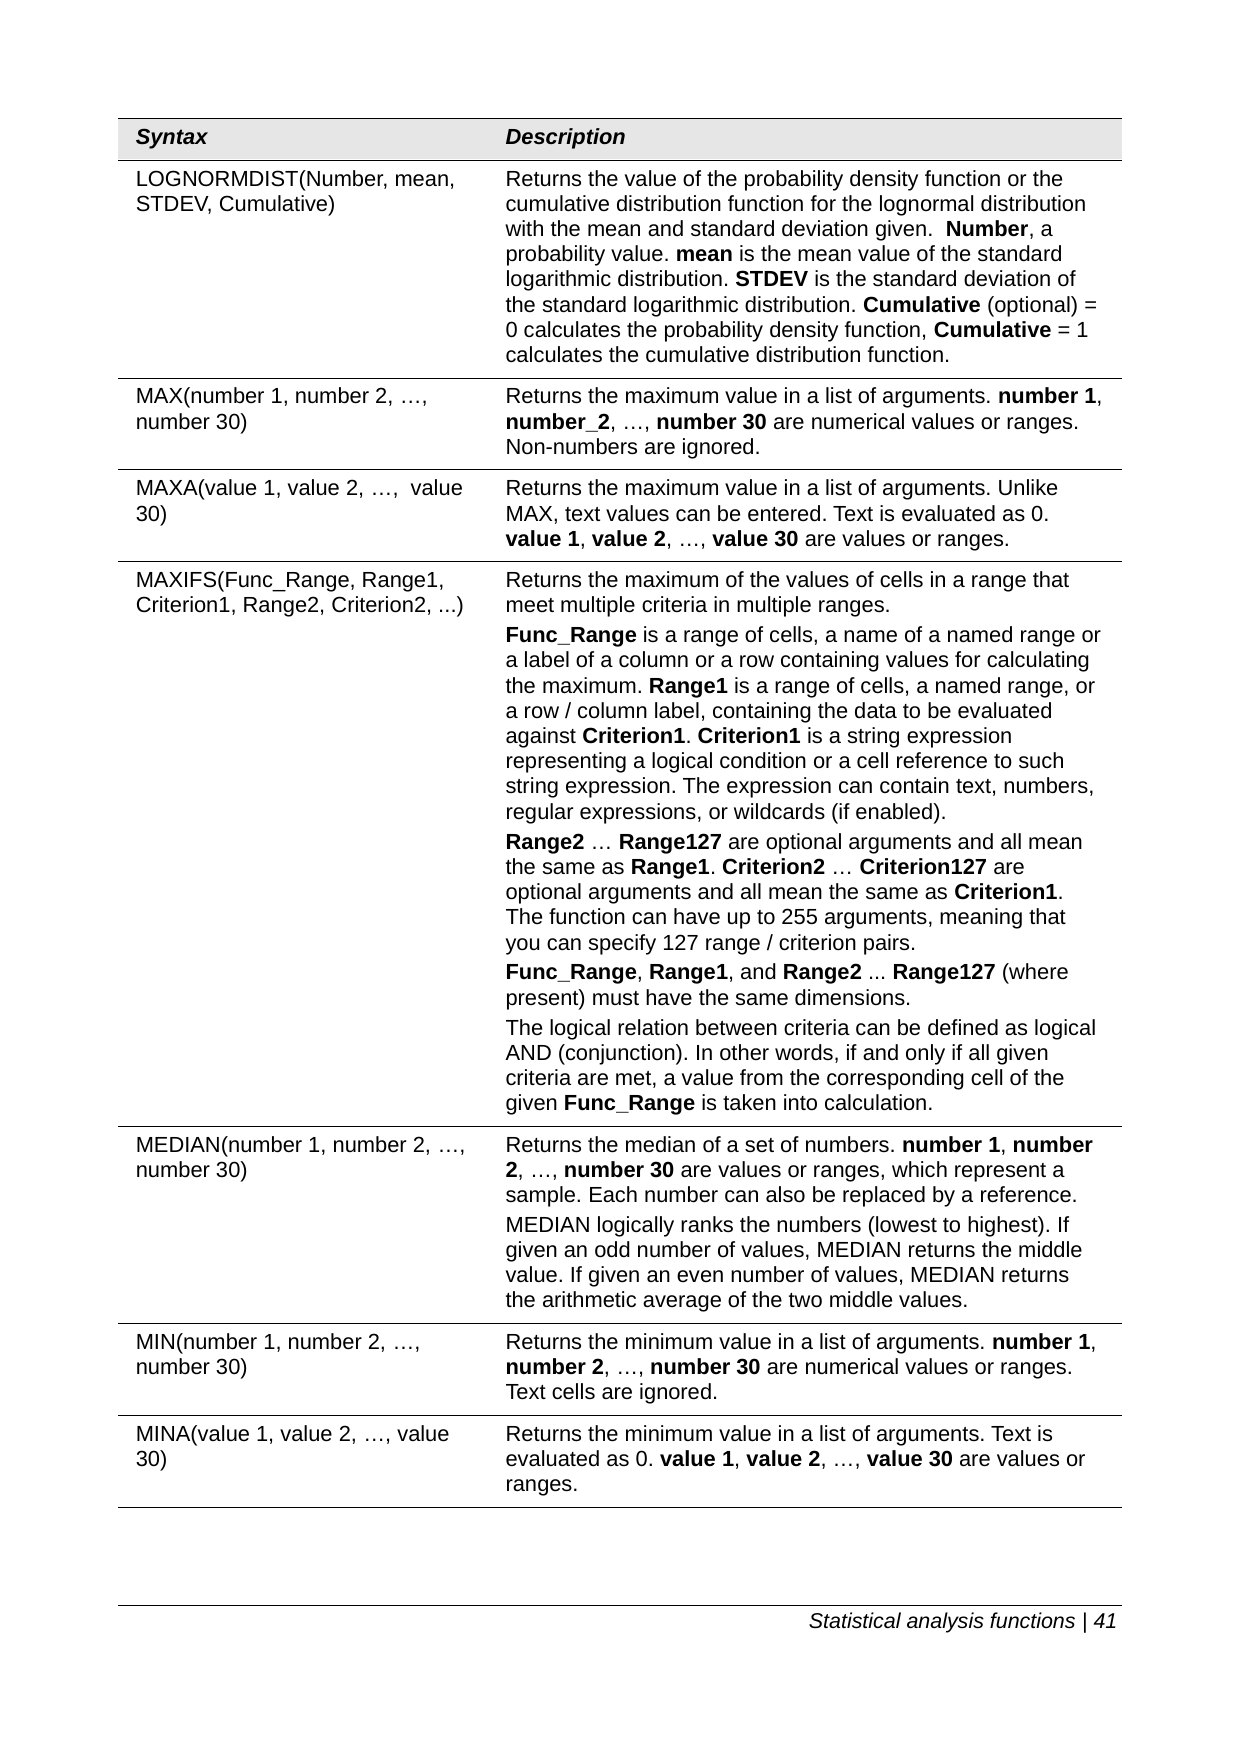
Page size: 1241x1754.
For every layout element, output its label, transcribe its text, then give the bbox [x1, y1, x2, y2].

table_header Description [488, 119, 1122, 159]
table_cell Returns the value of the probability density function or the cumulative distribution function for the lognormal distribution with the mean and standard deviation given. Number, a probability value. mean is the mean value of the standard logarithmic distribution. STDEV is the standard deviation of the standard logarithmic distribution. Cumulative (optional) = 0 calculates the probability density function, Cumulative = 1 calculates the cumulative distribution function. [488, 161, 1122, 377]
table_cell MINA(value 1, value 2, …, value 30) [118, 1416, 488, 1507]
table_cell Returns the maximum value in a list of arguments. number 1, number_2, …, number 30 are numerical values or ranges. Non-numbers are ignored. [488, 379, 1122, 469]
table_cell Returns the minimum value in a list of arguments. Text is evaluated as 0. value 1, value 2, …, value 30 are values or ranges. [488, 1416, 1122, 1507]
table_cell MAXA(value 1, value 2, …, value 30) [118, 470, 488, 561]
table_cell MAXIFS(Func_Range, Range1, Criterion1, Range2, Criterion2, ...) [118, 562, 488, 1126]
table_cell Returns the maximum of the values of cells in a range that meet multiple criteria in multiple ranges. Func_Range is a range of cells, a name of a named range or a label of a column or a row containing values for calculating the maximum. Range1 is a range of cells, a named range, or a row / column label, containing the data to be evaluated against Criterion1. Criterion1 is a string expression representing a logical condition or a cell reference to such string expression. The expression can contain text, numbers, regular expressions, or wildcards (if enabled). Range2 … Range127 are optional arguments and all mean the same as Range1. Criterion2 … Criterion127 are optional arguments and all mean the same as Criterion1. The function can have up to 255 arguments, meaning that you can specify 127 range / criterion pairs. Func_Range, Range1, and Range2 ... Range127 (where present) must have the same dimensions. The logical relation between criteria can be defined as logical AND (conjunction). In other words, if and only if all given criteria are met, a value from the corresponding cell of the given Func_Range is taken into calculation. [488, 562, 1122, 1126]
table_cell Returns the median of a set of numbers. number 1, number 2, …, number 30 are values or ranges, which represent a sample. Each number can also be replaced by a reference. MEDIAN logically ranks the numbers (lowest to highest). If given an odd number of values, MEDIAN returns the middle value. If given an even number of values, MEDIAN returns the arithmetic average of the two middle values. [488, 1127, 1122, 1323]
table_cell Returns the maximum value in a list of arguments. Unlike MAX, text values can be entered. Text is evaluated as 0. value 1, value 2, …, value 30 are values or ranges. [488, 470, 1122, 561]
table_cell LOGNORMDIST(Number, mean, STDEV, Cumulative) [118, 161, 488, 377]
table_cell MAX(number 1, number 2, …, number 30) [118, 379, 488, 469]
table_header Syntax [118, 119, 488, 159]
table_cell MIN(number 1, number 2, …, number 30) [118, 1324, 488, 1415]
table_cell Returns the minimum value in a list of arguments. number 1, number 2, …, number 30 are numerical values or ranges. Text cells are ignored. [488, 1324, 1122, 1415]
table_cell MEDIAN(number 1, number 2, …, number 30) [118, 1127, 488, 1323]
